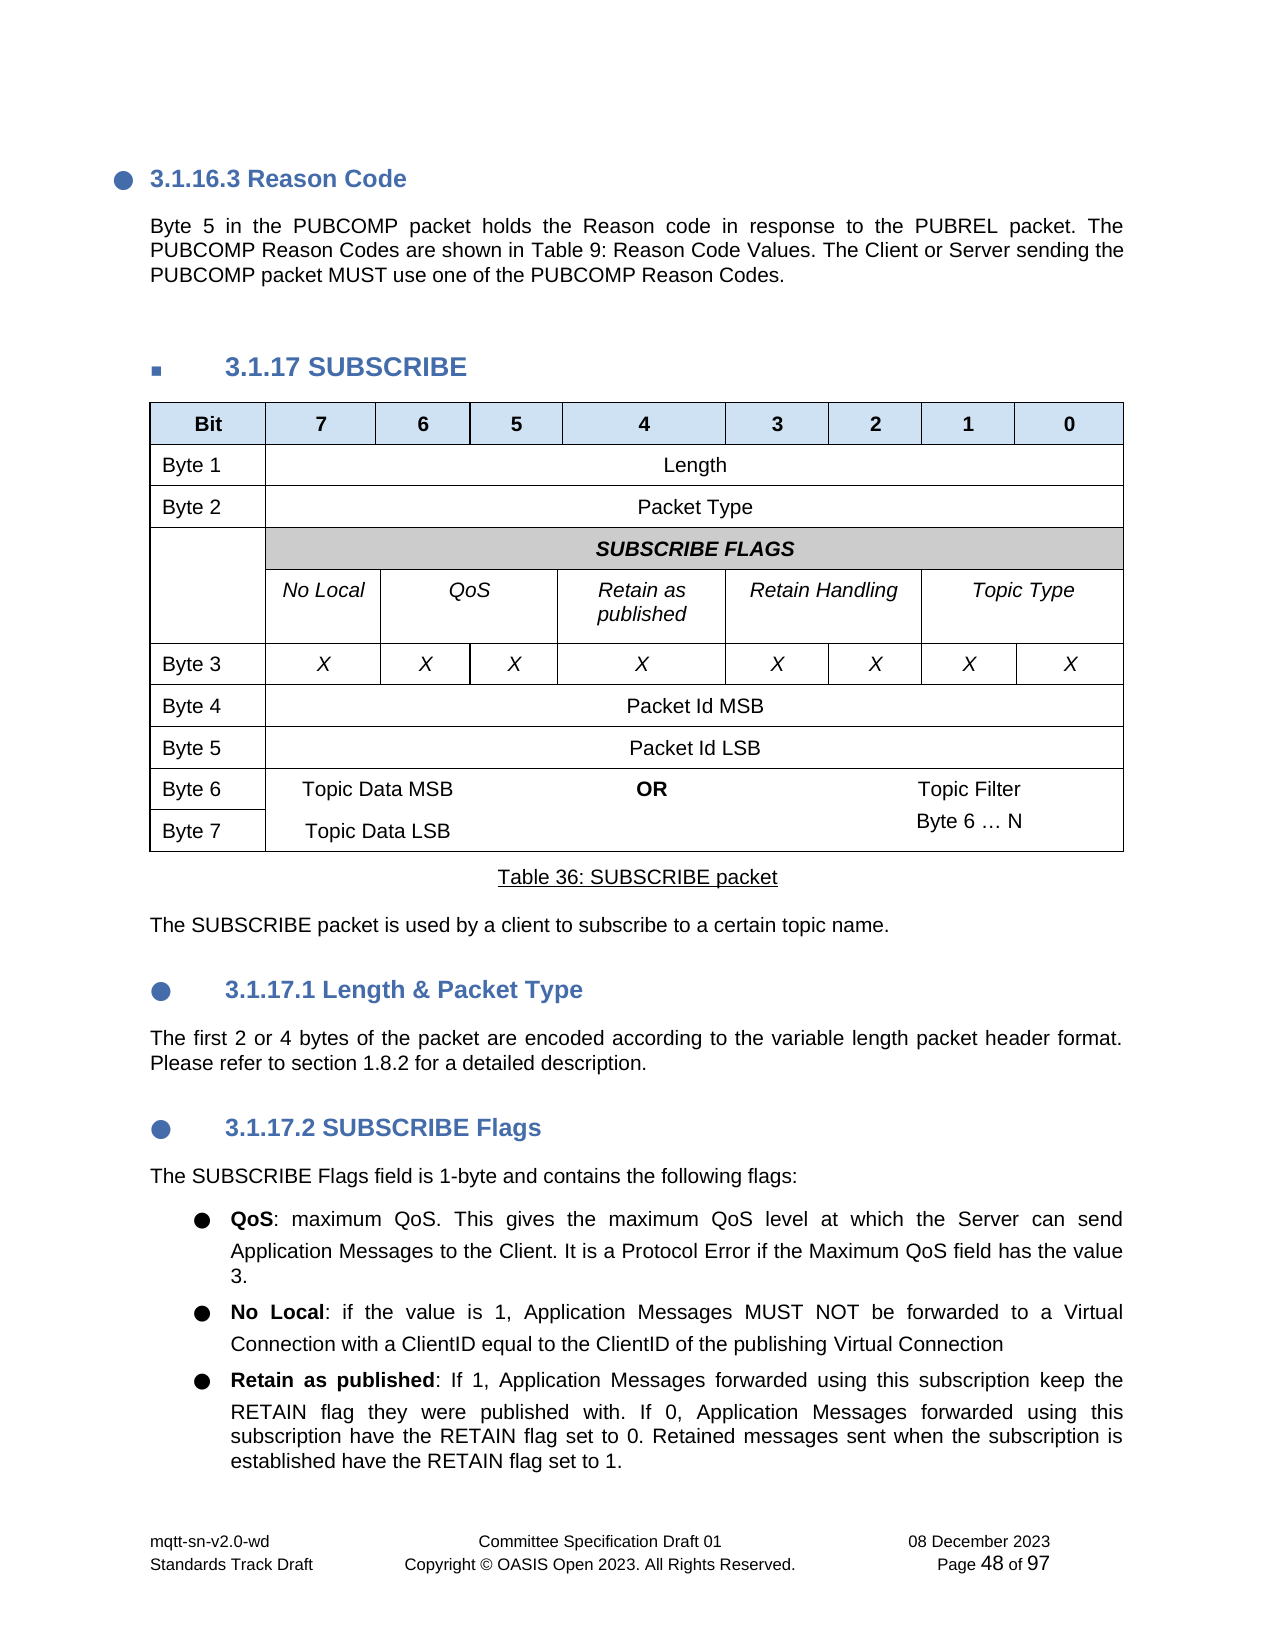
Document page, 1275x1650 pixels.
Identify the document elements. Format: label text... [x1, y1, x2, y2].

table_cell X [558, 644, 725, 684]
table_cell Retain Handling [726, 570, 921, 643]
table_cell Topic Type [922, 570, 1123, 643]
table_header Bit [151, 403, 265, 444]
text Byte 5 in the PUBCOMP packet holds the Reason code in response to the PUBREL packet. The PUBCOMP Reason Codes are shown in Table 9: Reason Code Values. The Client or Server sending the PUBCOMP packet MUST use one of the PUBCOMP Reason Codes. [150, 214, 1124, 287]
table_cell Byte 3 [151, 644, 265, 684]
table_header 3 [726, 403, 828, 444]
list No Local: if the value is 1, Application Messages MUST NOT be forwarded to a Virtual Connection with a ClientID equal to the ClientID of the publishing Virtual Connection [193, 1288, 1124, 1356]
table_cell QoS [381, 570, 557, 643]
table_cell Byte 6 [151, 769, 265, 809]
table_header 7 [266, 403, 375, 444]
table_cell Topic Data MSB [266, 769, 489, 809]
table_header 4 [563, 403, 725, 444]
table_cell X [726, 644, 828, 684]
table_cell Byte 1 [151, 445, 265, 485]
table_cell X [381, 644, 469, 684]
subtitle 3.1.17.1 Length & Packet Type [150, 962, 1125, 1013]
table_cell Packet Type [266, 486, 1123, 527]
subtitle 3.1.17.2 SUBSCRIBE Flags [150, 1100, 1125, 1151]
text The SUBSCRIBE Flags field is 1-byte and contains the following flags: [150, 1164, 1124, 1188]
table_header 2 [829, 403, 921, 444]
list Retain as published: If 1, Application Messages forwarded using this subscription keep the RETAIN flag they were published with. If 0, Application Messages forwarded using this subscription have the RETAIN flag set to 0. Retained messages sent when the subscription is established have the RETAIN flag set to 1. [193, 1356, 1124, 1473]
table_cell Byte 7 [151, 810, 265, 851]
table_cell Byte 5 [151, 727, 265, 768]
subtitle 3.1.16.3 Reason Code [112, 150, 1124, 201]
table_cell OR [489, 769, 814, 851]
table_cell Byte 4 [151, 685, 265, 726]
table_cell X [1017, 644, 1123, 684]
table_header 0 [1015, 403, 1123, 444]
table_cell Topic Data LSB [266, 809, 489, 851]
table_cell X [829, 644, 921, 684]
table_cell Packet Id LSB [266, 727, 1123, 768]
table_cell SUBSCRIBE FLAGS [266, 528, 1123, 569]
table_header 6 [376, 403, 469, 444]
list QoS: maximum QoS. This gives the maximum QoS level at which the Server can send Application Messages to the Client. It is a Protocol Error if the Maximum QoS field has the value 3. [193, 1196, 1124, 1288]
table_cell Packet Id MSB [266, 685, 1123, 726]
table_cell [151, 528, 265, 643]
table_cell Length [266, 445, 1123, 485]
text The first 2 or 4 bytes of the packet are encoded according to the variable length packet header format. Please refer to section 1.8.2 for a detailed description. [150, 1026, 1124, 1074]
table_cell X [922, 644, 1016, 684]
table_cell X [471, 644, 557, 684]
table_cell No Local [266, 570, 380, 643]
text The SUBSCRIBE packet is used by a client to subscribe to a certain topic name. [149, 913, 1124, 937]
table_cell Retain as published [558, 570, 725, 643]
table_cell Byte 2 [151, 486, 265, 527]
table_cell Topic Filter Byte 6 … N [814, 769, 1123, 851]
text Table 36: SUBSCRIBE packet [150, 864, 1125, 888]
subtitle 3.1.17 SUBSCRIBE [150, 348, 1125, 387]
table_header 5 [471, 403, 562, 444]
table_header 1 [922, 403, 1014, 444]
table_cell X [266, 644, 380, 684]
